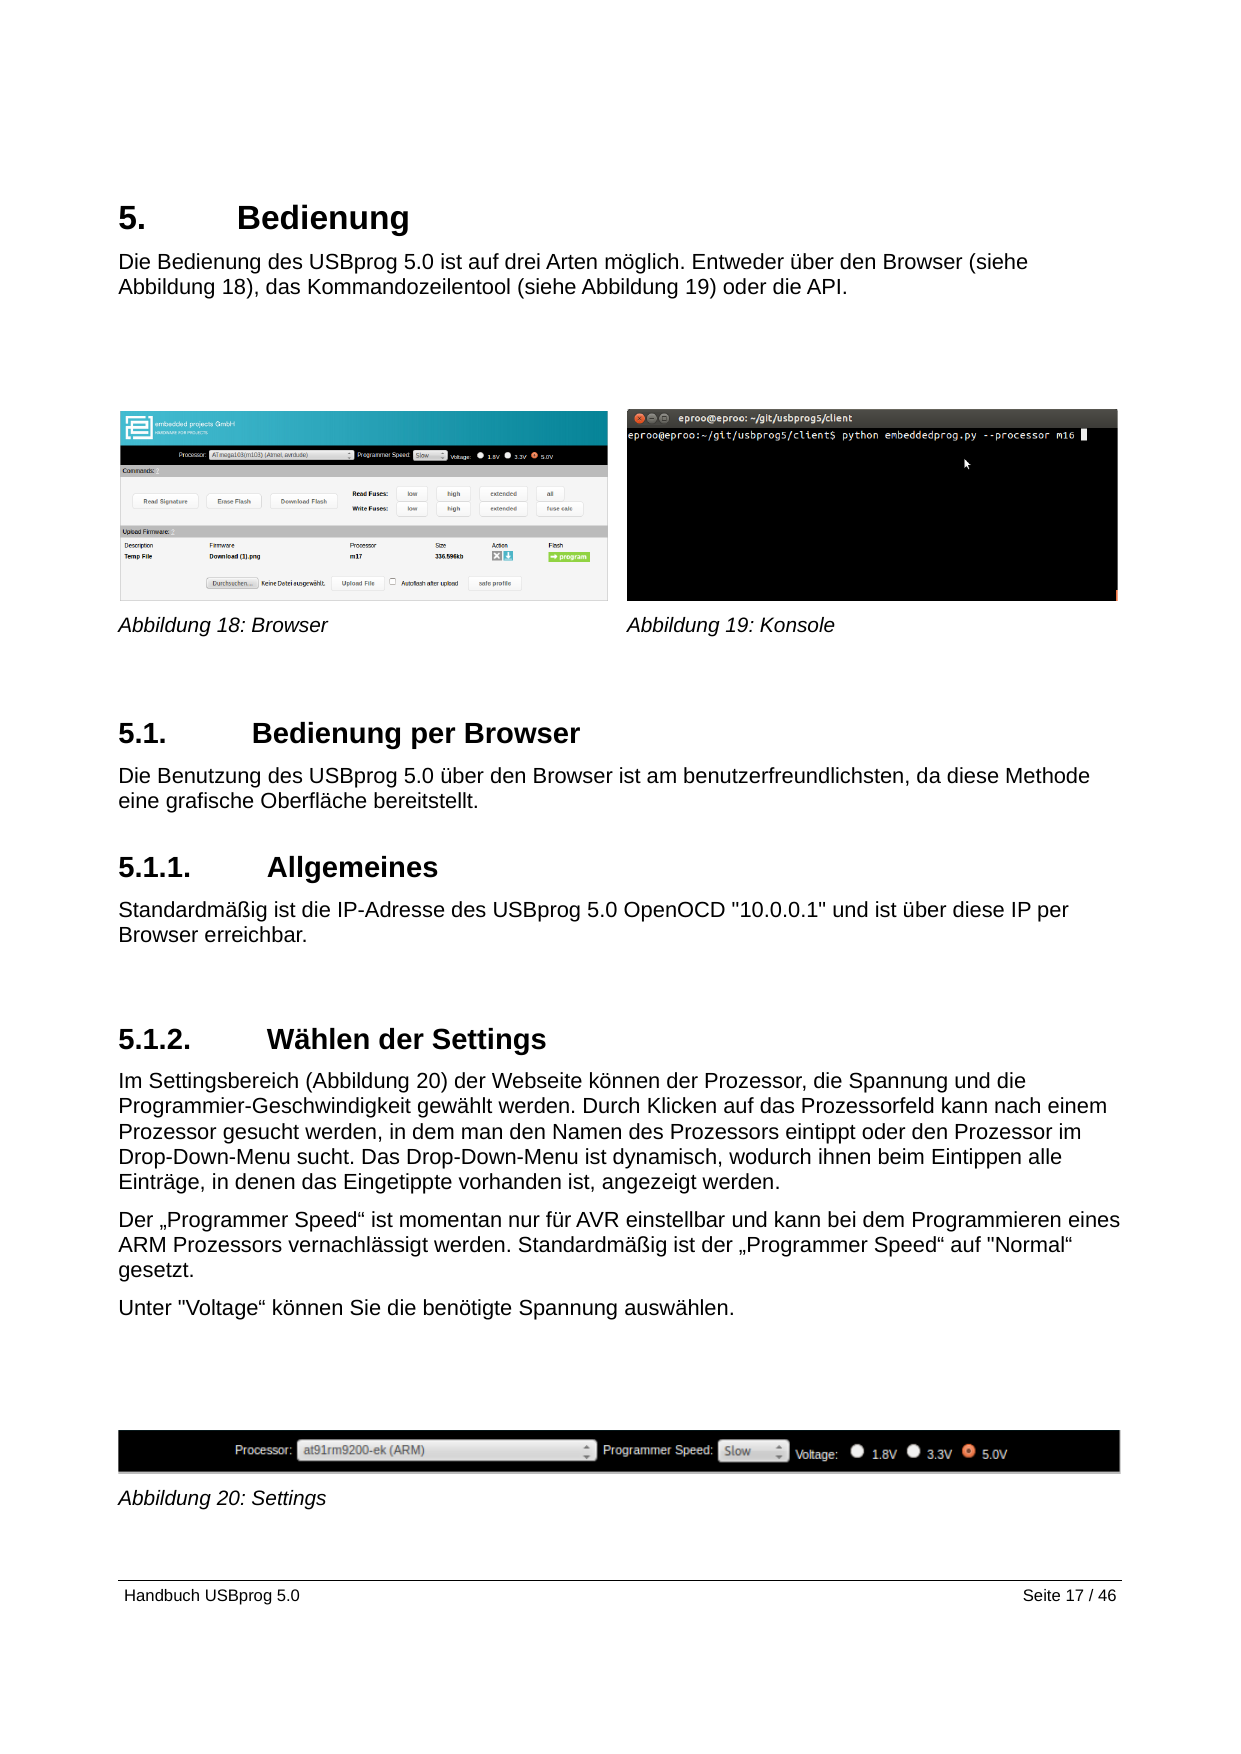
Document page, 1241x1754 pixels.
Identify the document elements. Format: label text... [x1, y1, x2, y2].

text Die Benutzung des USBprog 5.0 über den Browser ist am benutzerfreundlichsten, da diese Methode eine grafische Oberfläche bereitstellt. [118, 762, 1122, 813]
text Abbildung 18: Browser [118, 601, 608, 637]
subtitle Bedienung [118, 198, 1122, 236]
subtitle Allgemeines [118, 850, 1122, 884]
text Abbildung 20: Settings [118, 1474, 1122, 1510]
text Der „Programmer Speed“ ist momentan nur für AVR einstellbar und kann bei dem Programmieren eines ARM Prozessors vernachlässigt werden. Standardmäßig ist der „Programmer Speed“ auf "Normal“ gesetzt. [118, 1207, 1122, 1282]
subtitle Wählen der Settings [118, 1022, 1122, 1056]
picture [118, 1430, 1123, 1474]
text Die Bedienung des USBprog 5.0 ist auf drei Arten möglich. Entweder über den Browser (siehe Abbildung 18), das Kommandozeilentool (siehe Abbildung 19) oder die API. [118, 249, 1122, 299]
text Standardmäßig ist die IP-Adresse des USBprog 5.0 OpenOCD "10.0.0.1" und ist über diese IP per Browser erreichbar. [118, 896, 1122, 947]
text Im Settingsbereich (Abbildung 20) der Webseite können der Prozessor, die Spannung und die Programmier-Geschwindigkeit gewählt werden. Durch Klicken auf das Prozessorfeld kann nach einem Prozessor gesucht werden, in dem man den Namen des Prozessors eintippt oder den Prozessor im Drop-Down-Menu sucht. Das Drop-Down-Menu ist dynamisch, wodurch ihnen beim Eintippen alle Einträge, in denen das Eingetippte vorhanden ist, angezeigt werden. [118, 1068, 1122, 1194]
picture [627, 409, 1118, 601]
picture [118, 411, 609, 601]
text Unter "Voltage“ können Sie die benötigte Spannung auswählen. [118, 1295, 1122, 1320]
text Abbildung 19: Konsole [627, 601, 1117, 637]
subtitle Bedienung per Browser [118, 716, 1122, 750]
